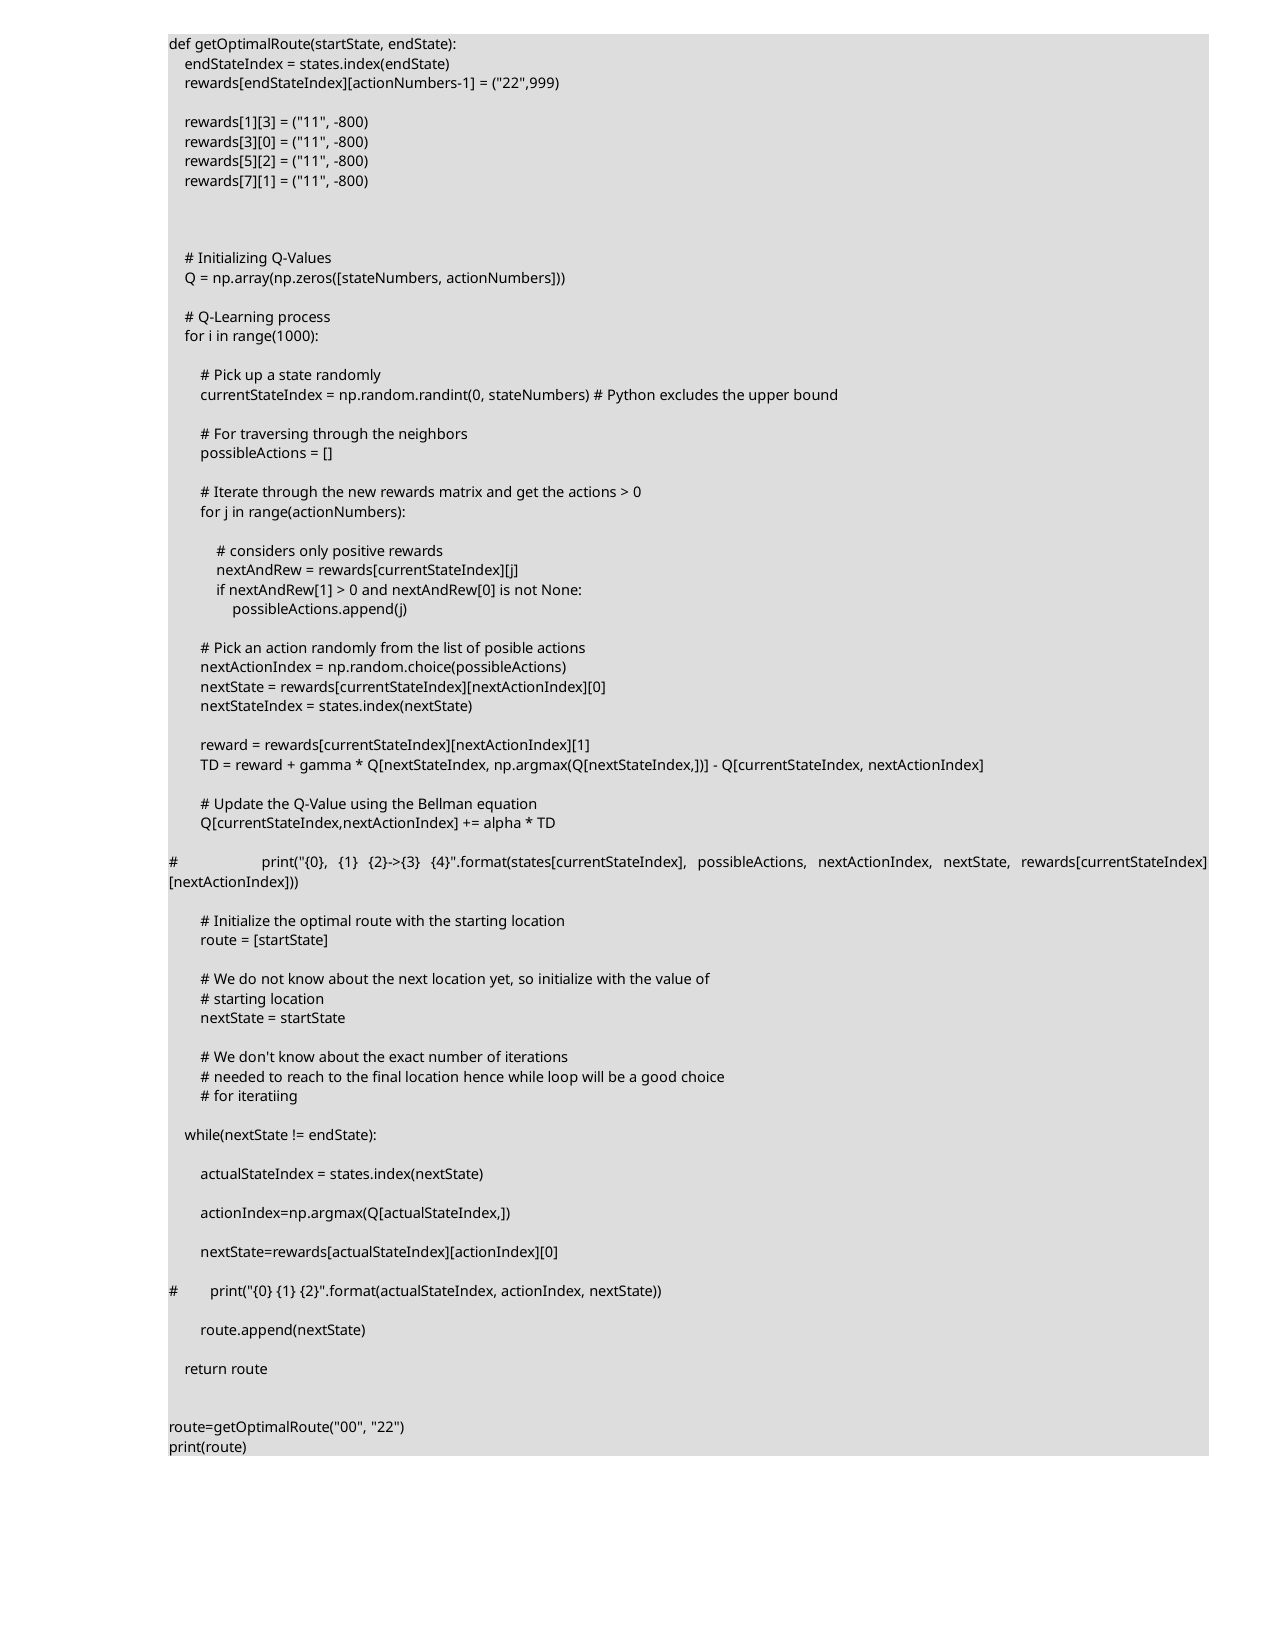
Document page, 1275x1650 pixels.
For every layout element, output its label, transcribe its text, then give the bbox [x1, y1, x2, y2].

text for i in range(1000): [168, 326, 1209, 346]
text rewards[3][0] = ("11", -800) [168, 131, 1209, 151]
text if nextAndRew[1] > 0 and nextAndRew[0] is not None: [168, 579, 1209, 599]
text print(route) [168, 1437, 1209, 1456]
text return route [168, 1359, 1209, 1378]
text route = [startState] [168, 930, 1209, 949]
text # We don't know about the exact number of iterations [168, 1047, 1209, 1066]
text route.append(nextState) [168, 1320, 1209, 1339]
text Q[currentStateIndex,nextActionIndex] += alpha * TD [168, 813, 1209, 833]
text # Initializing Q-Values [168, 248, 1209, 268]
text nextState = rewards[currentStateIndex][nextActionIndex][0] [168, 677, 1209, 696]
text # Iterate through the new rewards matrix and get the actions > 0 [168, 482, 1209, 502]
text route=getOptimalRoute("00", "22") [168, 1417, 1209, 1437]
text nextAndRew = rewards[currentStateIndex][j] [168, 560, 1209, 579]
text nextState = startState [168, 1008, 1209, 1027]
text endStateIndex = states.index(endState) [168, 53, 1209, 73]
text while(nextState != endState): [168, 1125, 1209, 1144]
text # Update the Q-Value using the Bellman equation [168, 794, 1209, 813]
text rewards[5][2] = ("11", -800) [168, 151, 1209, 170]
text # starting location [168, 988, 1209, 1008]
text for j in range(actionNumbers): [168, 502, 1209, 521]
text # Pick an action randomly from the list of posible actions [168, 638, 1209, 657]
text actualStateIndex = states.index(nextState) [168, 1164, 1209, 1183]
text rewards[1][3] = ("11", -800) [168, 112, 1209, 131]
text # We do not know about the next location yet, so initialize with the value of [168, 969, 1209, 988]
text nextState=rewards[actualStateIndex][actionIndex][0] [168, 1242, 1209, 1261]
text nextStateIndex = states.index(nextState) [168, 696, 1209, 716]
text rewards[7][1] = ("11", -800) [168, 170, 1209, 190]
text currentStateIndex = np.random.randint(0, stateNumbers) # Python excludes the upper bound [168, 385, 1209, 404]
text # For traversing through the neighbors [168, 424, 1209, 443]
text nextActionIndex = np.random.choice(possibleActions) [168, 657, 1209, 677]
text # print("{0} {1} {2}".format(actualStateIndex, actionIndex, nextState)) [168, 1281, 1209, 1300]
text # considers only positive rewards [168, 541, 1209, 560]
text def getOptimalRoute(startState, endState): [168, 34, 1209, 53]
text Q = np.array(np.zeros([stateNumbers, actionNumbers])) [168, 268, 1209, 287]
text # Q-Learning process [168, 307, 1209, 326]
text TD = reward + gamma * Q[nextStateIndex, np.argmax(Q[nextStateIndex,])] - Q[currentStateIndex, nextActionIndex] [168, 755, 1209, 774]
text # for iteratiing [168, 1086, 1209, 1105]
text reward = rewards[currentStateIndex][nextActionIndex][1] [168, 735, 1209, 755]
text # needed to reach to the final location hence while loop will be a good choice [168, 1066, 1209, 1086]
text actionIndex=np.argmax(Q[actualStateIndex,]) [168, 1203, 1209, 1222]
text # Initialize the optimal route with the starting location [168, 911, 1209, 930]
text possibleActions = [] [168, 443, 1209, 463]
text possibleActions.append(j) [168, 599, 1209, 618]
text # Pick up a state randomly [168, 365, 1209, 385]
text rewards[endStateIndex][actionNumbers-1] = ("22",999) [168, 73, 1209, 92]
text # print("{0}, {1} {2}->{3} {4}".format(states[currentStateIndex], possibleActions, nextActionIndex, nextState, rewards[currentStateIndex][nextActionIndex])) [168, 852, 1209, 891]
